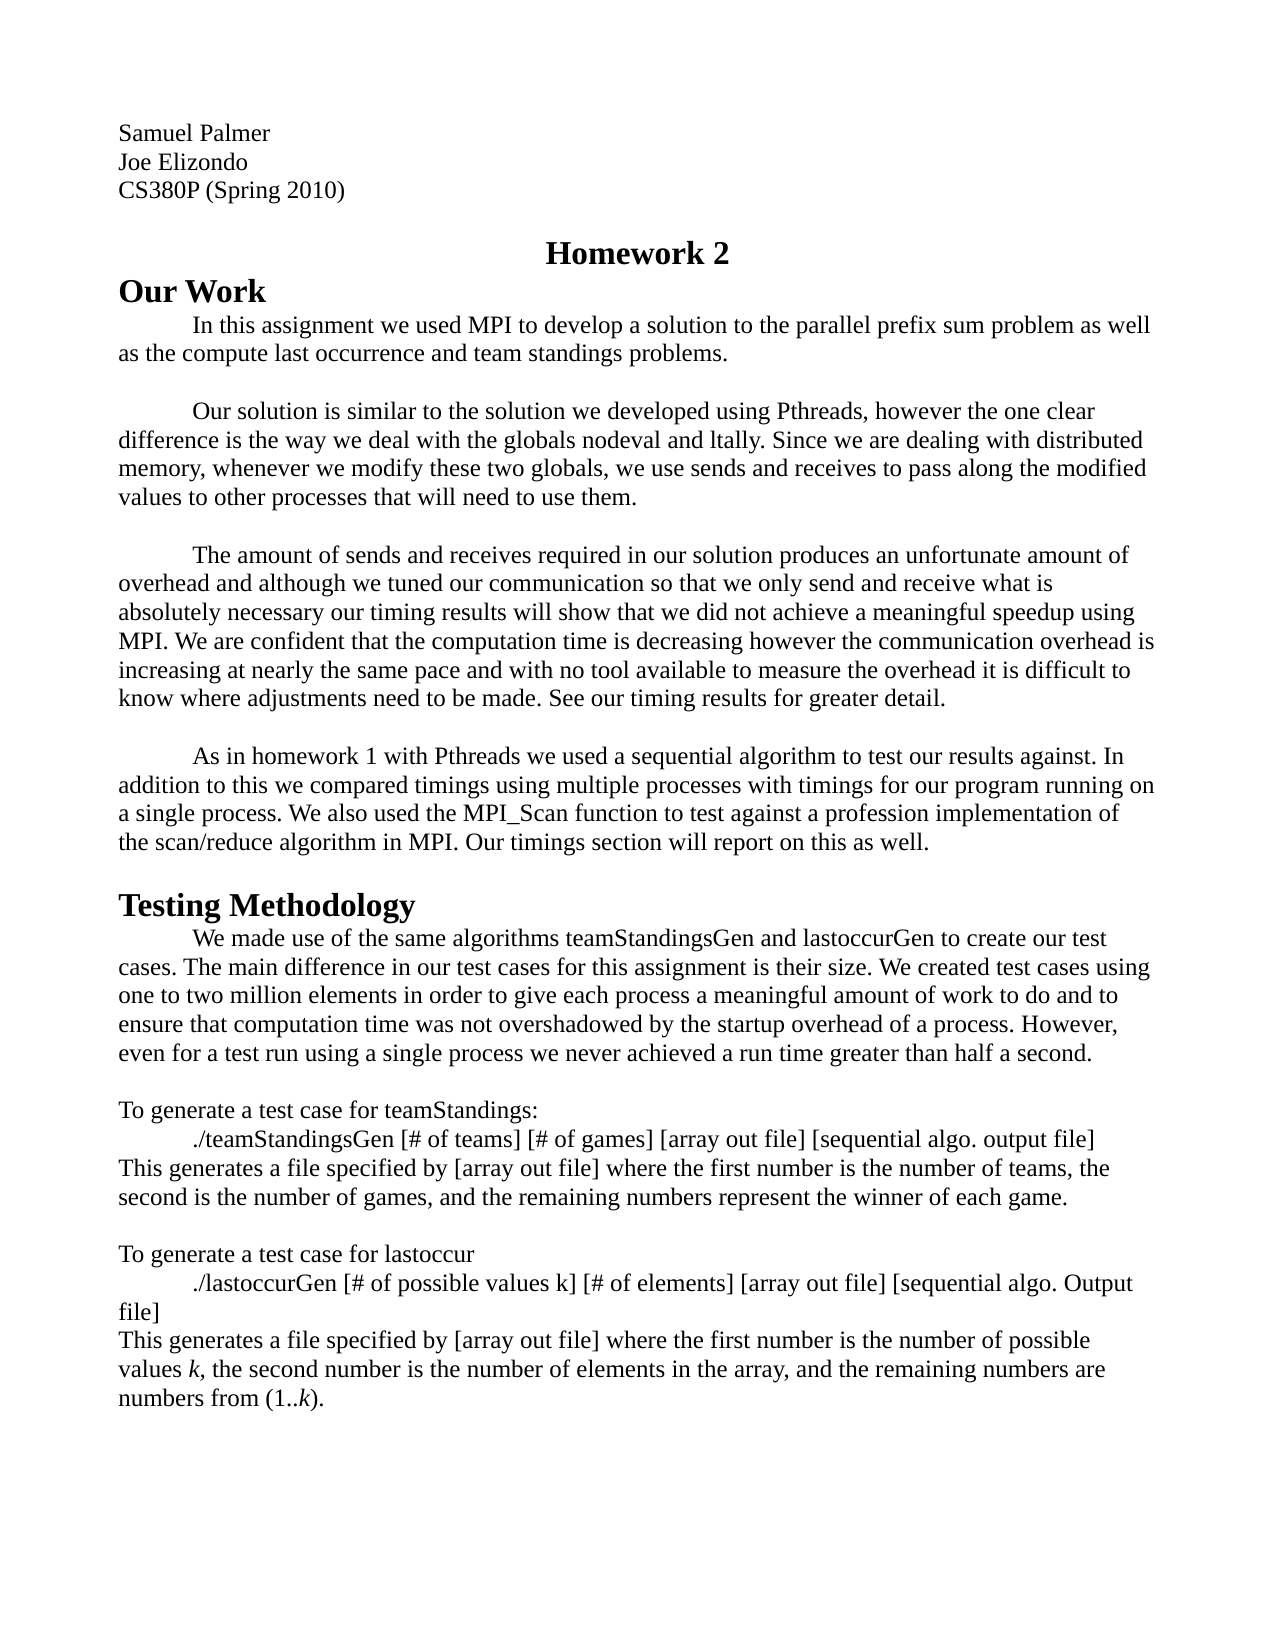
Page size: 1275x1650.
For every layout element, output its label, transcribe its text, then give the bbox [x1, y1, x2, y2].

text To generate a test case for teamStandings: [118, 1096, 1157, 1124]
text Homework 2 [118, 233, 1157, 271]
text The amount of sends and receives required in our solution produces an unfortunate amount of overhead and although we tuned our communication so that we only send and receive what is absolutely necessary our timing results will show that we did not achieve a meaningful speedup using MPI. We are confident that the computation time is decreasing however the communication overhead is increasing at nearly the same pace and with no tool available to measure the overhead it is difficult to know where adjustments need to be made. See our timing results for greater detail. [118, 540, 1157, 712]
text Samuel Palmer [118, 118, 1157, 147]
text Our Work [118, 271, 1157, 310]
text As in homework 1 with Pthreads we used a sequential algorithm to test our results against. In addition to this we compared timings using multiple processes with timings for our program running on a single process. We also used the MPI_Scan function to test against a profession implementation of the scan/reduce algorithm in MPI. Our timings section will report on this as well. [118, 741, 1157, 856]
text In this assignment we used MPI to develop a solution to the parallel prefix sum problem as well as the compute last occurrence and team standings problems. [118, 310, 1157, 367]
text Our solution is similar to the solution we developed using Pthreads, however the one clear difference is the way we deal with the globals nodeval and ltally. Since we are dealing with distributed memory, whenever we modify these two globals, we use sends and receives to pass along the modified values to other processes that will need to use them. [118, 396, 1157, 511]
text To generate a test case for lastoccur [118, 1239, 1157, 1268]
text Joe Elizondo [118, 147, 1157, 176]
text CS380P (Spring 2010) [118, 176, 1157, 204]
text ./teamStandingsGen [# of teams] [# of games] [array out file] [sequential algo. output file] [118, 1124, 1157, 1153]
text We made use of the same algorithms teamStandingsGen and lastoccurGen to create our test cases. The main difference in our test cases for this assignment is their size. We created test cases using one to two million elements in order to give each process a meaningful amount of work to do and to ensure that computation time was not overshadowed by the startup overhead of a process. However, even for a test run using a single process we never achieved a run time greater than half a second. [118, 923, 1157, 1067]
text ./lastoccurGen [# of possible values k] [# of elements] [array out file] [sequential algo. Output file] [118, 1268, 1157, 1326]
text Testing Methodology [118, 885, 1157, 923]
text This generates a file specified by [array out file] where the first number is the number of possible values k, the second number is the number of elements in the array, and the remaining numbers are numbers from (1..k). [118, 1326, 1157, 1412]
text This generates a file specified by [array out file] where the first number is the number of teams, the second is the number of games, and the remaining numbers represent the winner of each game. [118, 1153, 1157, 1211]
